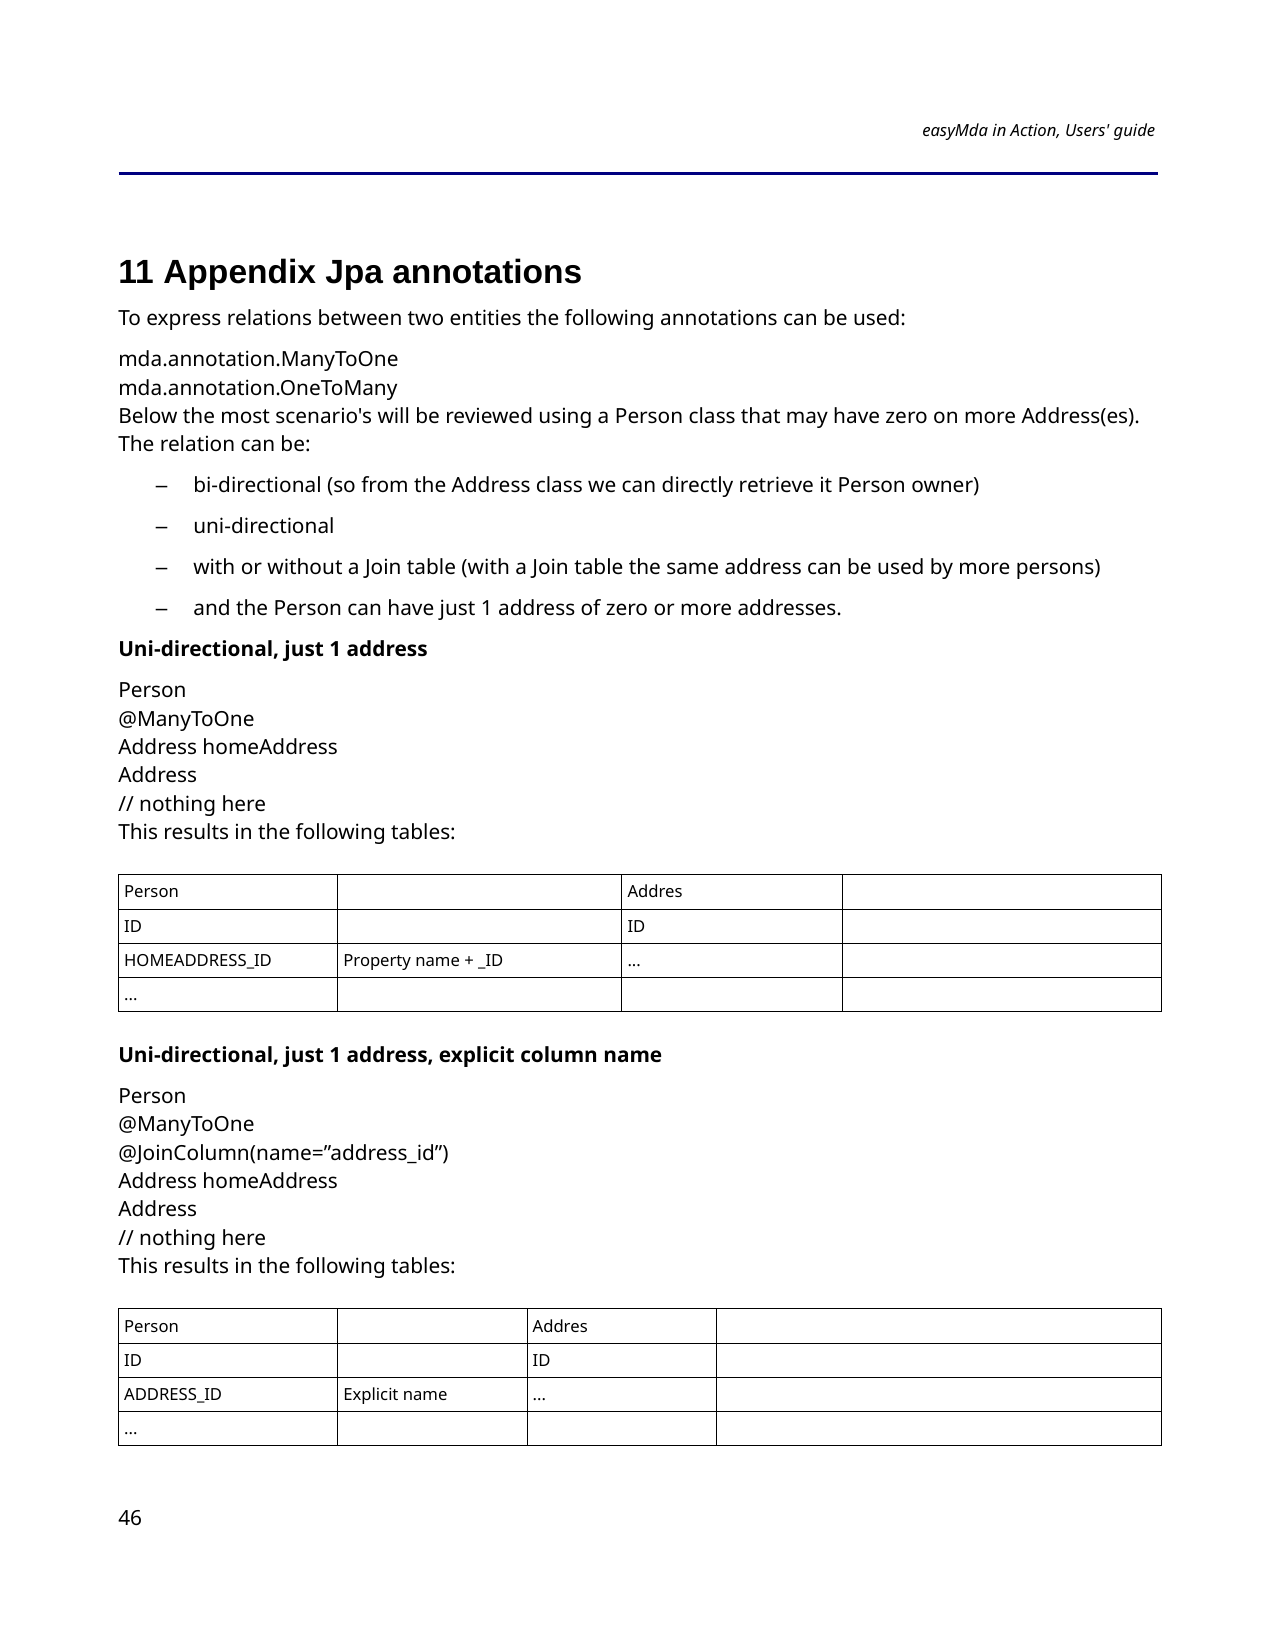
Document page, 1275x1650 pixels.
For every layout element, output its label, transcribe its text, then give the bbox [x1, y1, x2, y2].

table_cell ... [528, 1378, 716, 1411]
text This results in the following tables: [118, 817, 1157, 874]
table_cell Explicit name [338, 1378, 527, 1411]
table_cell ... [119, 978, 337, 1011]
table_cell [622, 978, 842, 1011]
text Person @ManyToOne @JoinColumn(name=”address_id”) Address homeAddress [118, 1081, 1157, 1194]
table_header Person [119, 875, 337, 908]
table_cell [717, 1412, 1161, 1445]
table_cell HOMEADDRESS_ID [119, 944, 337, 977]
text To express relations between two entities the following annotations can be used: [118, 303, 1157, 332]
table_header Person [119, 1309, 337, 1343]
table_cell ... [119, 1412, 337, 1445]
list with or without a Join table (with a Join table the same address can be used by more persons) [156, 552, 1157, 581]
table_cell [338, 1344, 527, 1377]
table_header [338, 875, 621, 908]
text Person @ManyToOne Address homeAddress [118, 675, 1157, 761]
table_cell [843, 944, 1161, 977]
text Uni-directional, just 1 address, explicit column name [118, 1040, 1157, 1068]
text Below the most scenario's will be reviewed using a Person class that may have zero on more Address(es). The relation can be: [118, 401, 1157, 458]
table_cell ... [622, 944, 842, 977]
table_cell [338, 1412, 527, 1445]
list uni-directional [156, 511, 1157, 540]
list bi-directional (so from the Address class we can directly retrieve it Person owner) [156, 471, 1157, 499]
table_header Addres [528, 1309, 716, 1343]
table_cell Property name + _ID [338, 944, 621, 977]
table_cell [717, 1344, 1161, 1377]
text This results in the following tables: [118, 1251, 1157, 1308]
table_header [843, 875, 1161, 908]
subtitle Appendix Jpa annotations [118, 252, 1157, 291]
table_cell ADDRESS_ID [119, 1378, 337, 1411]
table_cell [843, 910, 1161, 943]
table_cell [338, 910, 621, 943]
table_cell ID [119, 1344, 337, 1377]
table_header [338, 1309, 527, 1343]
text Address // nothing here [118, 761, 1157, 817]
table_cell [717, 1378, 1161, 1411]
table_cell ID [622, 910, 842, 943]
table_cell [338, 978, 621, 1011]
list and the Person can have just 1 address of zero or more addresses. [156, 593, 1157, 622]
table_cell ID [119, 910, 337, 943]
text Address // nothing here [118, 1194, 1157, 1251]
table_cell [528, 1412, 716, 1445]
text mda.annotation.ManyToOne mda.annotation.OneToMany [118, 344, 1157, 401]
table_cell ID [528, 1344, 716, 1377]
text Uni-directional, just 1 address [118, 634, 1157, 663]
table_header Addres [622, 875, 842, 908]
table_header [717, 1309, 1161, 1343]
table_cell [843, 978, 1161, 1011]
